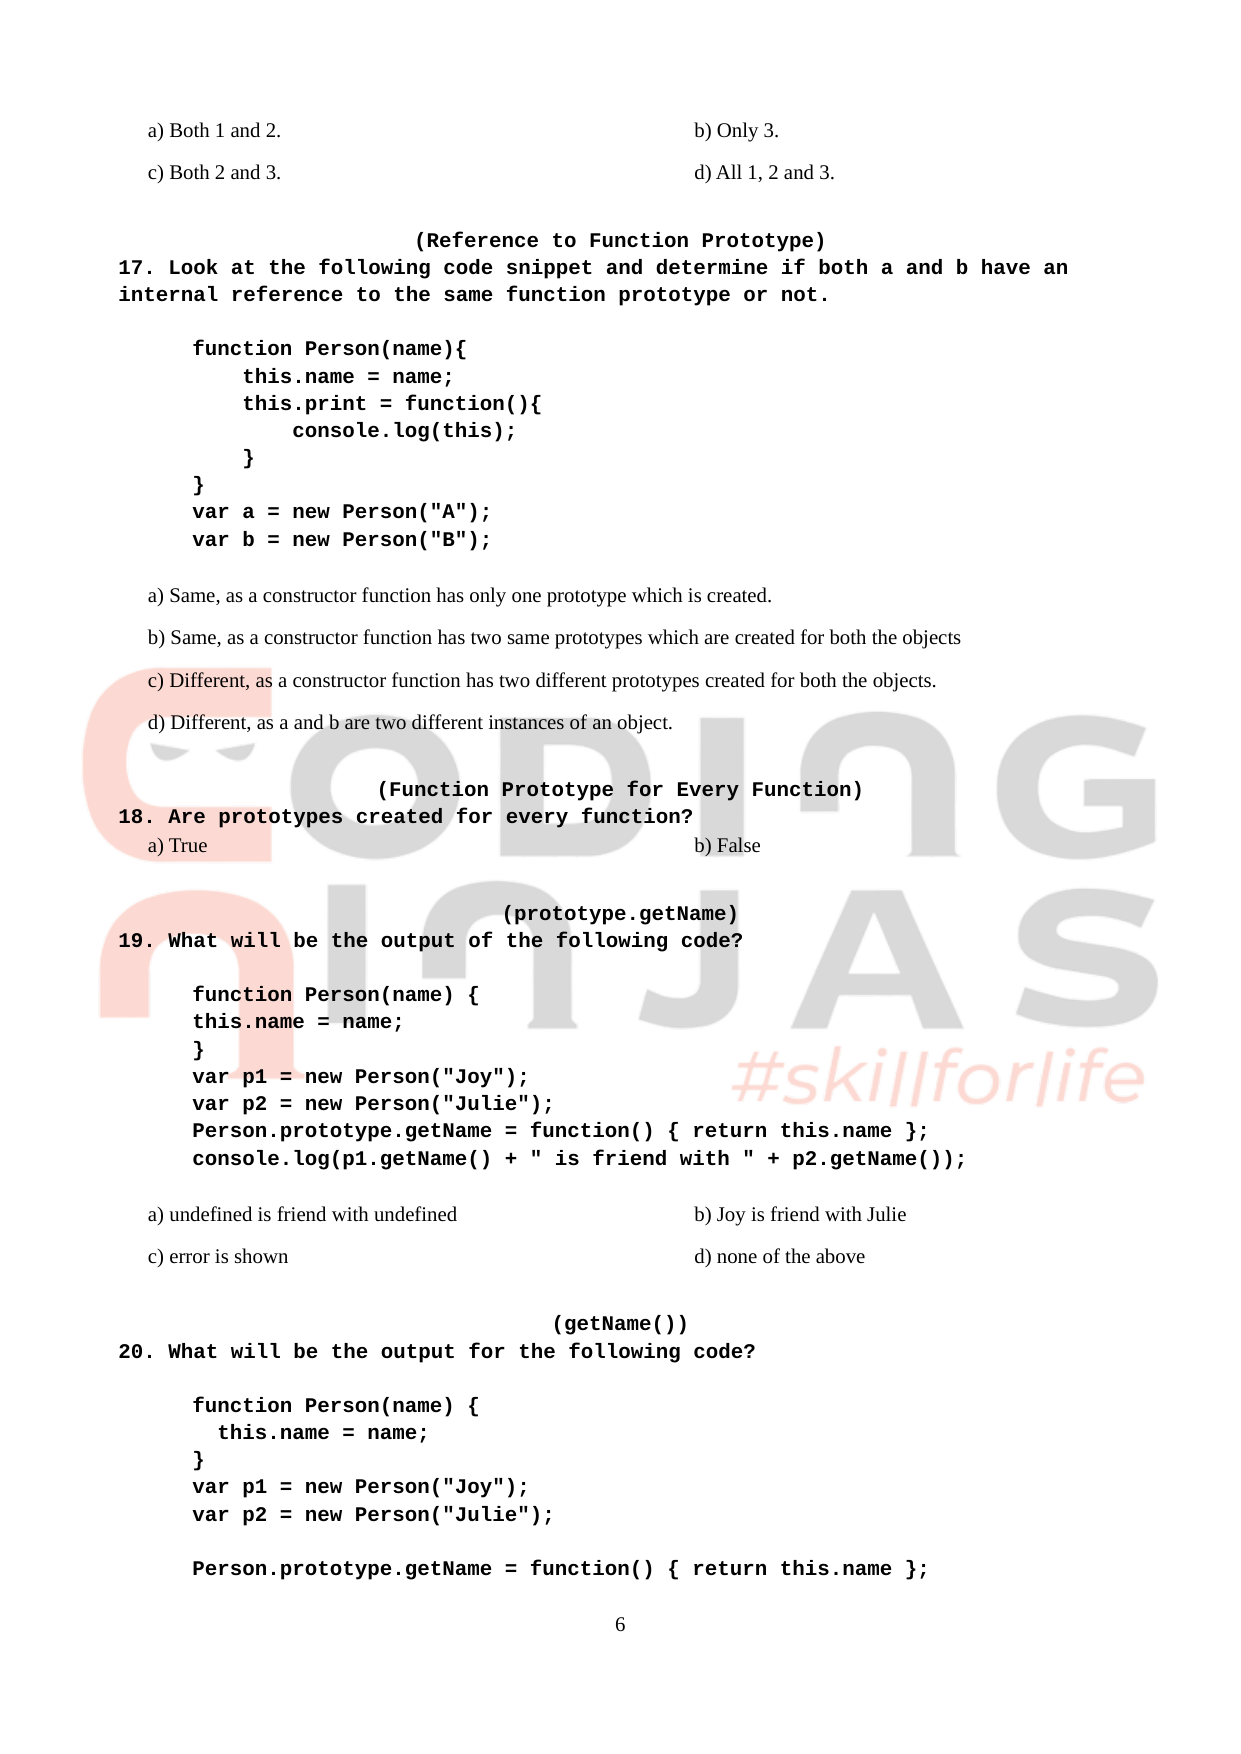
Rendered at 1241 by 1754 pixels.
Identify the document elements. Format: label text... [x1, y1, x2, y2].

text 20. What will be the output for the following code? [118, 1341, 1122, 1364]
text a) Same, as a constructor function has only one prototype which is created. [148, 583, 1122, 607]
text var a = new Person("A"); [192, 502, 1122, 525]
text c) Both 2 and 3. d) All 1, 2 and 3. [148, 160, 1122, 184]
text (Function Prototype for Every Function) [118, 779, 1122, 803]
text Person.prototype.getName = function() { return this.name }; [192, 1558, 1122, 1582]
text c) Different, as a constructor function has two different prototypes created for both the objects. [148, 667, 1122, 692]
text var p1 = new Person("Joy"); [192, 1066, 1122, 1089]
text } [192, 447, 1122, 471]
text 19. What will be the output of the following code? [118, 930, 1122, 954]
text } [192, 1039, 1122, 1062]
text console.log(this); [192, 420, 1122, 444]
text console.log(p1.getName() + " is friend with " + p2.getName()); [192, 1147, 1122, 1171]
text this.name = name; [192, 1012, 1122, 1035]
text 18. Are prototypes created for every function? [118, 806, 1122, 830]
text a) True b) False [148, 833, 1122, 857]
text b) Same, as a constructor function has two same prototypes which are created for both the objects [148, 625, 1122, 649]
text this.name = name; [192, 1422, 1122, 1446]
text function Person(name) { [192, 984, 1122, 1008]
text (Reference to Function Prototype) [118, 230, 1122, 253]
text var b = new Person("B"); [192, 529, 1122, 552]
text a) Both 1 and 2. b) Only 3. [148, 118, 1122, 142]
text } [192, 1449, 1122, 1473]
text (getName()) [118, 1313, 1122, 1337]
text function Person(name){ [192, 338, 1122, 362]
text Person.prototype.getName = function() { return this.name }; [192, 1120, 1122, 1144]
text var p2 = new Person("Julie"); [192, 1093, 1122, 1117]
text c) error is shown d) none of the above [148, 1244, 1122, 1268]
text (prototype.getName) [118, 903, 1122, 926]
text this.name = name; [192, 366, 1122, 389]
text function Person(name) { [192, 1395, 1122, 1419]
text } [192, 474, 1122, 498]
text var p1 = new Person("Joy"); [192, 1477, 1122, 1500]
text this.print = function(){ [192, 393, 1122, 416]
text a) undefined is friend with undefined b) Joy is friend with Julie [148, 1202, 1122, 1226]
text var p2 = new Person("Julie"); [192, 1504, 1122, 1527]
text 17. Look at the following code snippet and determine if both a and b have an internal reference to the same function prototype or not. [118, 257, 1122, 308]
text d) Different, as a and b are two different instances of an object. [148, 710, 1122, 734]
